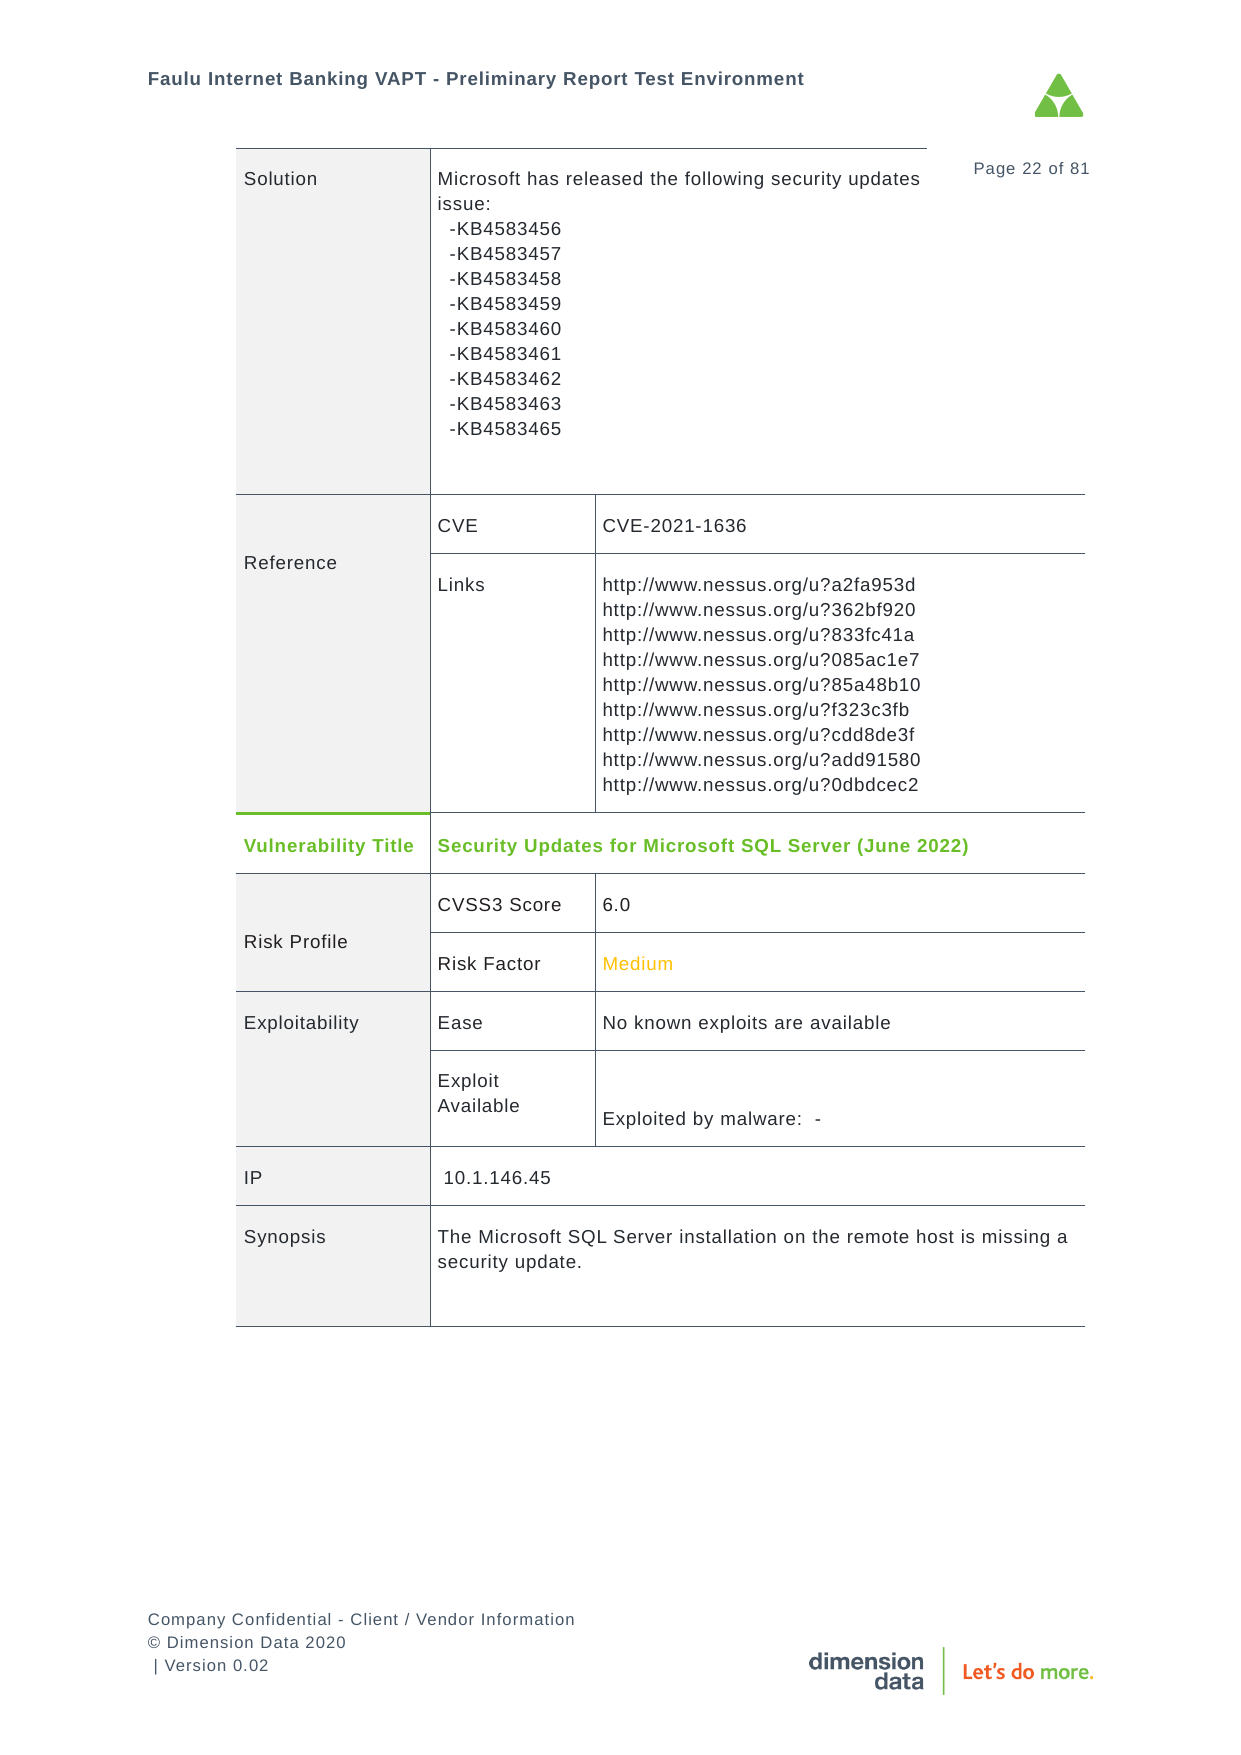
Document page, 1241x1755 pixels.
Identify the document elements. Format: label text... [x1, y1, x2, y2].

table_cell CVSS3 Score [431, 874, 595, 932]
table_cell Exploited by malware: - [596, 1051, 1084, 1146]
table_cell No known exploits are available [596, 992, 1084, 1050]
table_cell 10.1.146.45 [431, 1147, 1084, 1205]
table_cell Microsoft has released the following security updates to address this issue: -KB4583456 -KB4583457 -KB4583458 -KB4583459 -KB4583460 -KB4583461 -KB4583462 -KB4583463 -KB4583465 [431, 149, 1084, 494]
table_cell CVE [431, 495, 595, 553]
table_cell CVE-2021-1636 [596, 495, 1084, 553]
table_cell Vulnerability Title [236, 815, 430, 873]
table_cell Exploitability [236, 992, 430, 1146]
table_cell IP [236, 1147, 430, 1205]
table_cell http://www.nessus.org/u?a2fa953d http://www.nessus.org/u?362bf920 http://www.nessus.org/u?833fc41a http://www.nessus.org/u?085ac1e7 http://www.nessus.org/u?85a48b10 http://www.nessus.org/u?f323c3fb http://www.nessus.org/u?cdd8de3f http://www.nessus.org/u?add91580 http://www.nessus.org/u?0dbdcec2 [596, 554, 1084, 812]
table_cell Synopsis [236, 1206, 430, 1326]
table_cell Links [431, 554, 595, 812]
table_cell Exploit Available [431, 1051, 595, 1146]
table_cell Solution [236, 149, 430, 494]
table_cell Risk Factor [431, 933, 595, 991]
table_cell 6.0 [596, 874, 1084, 932]
table_cell Risk Profile [236, 874, 430, 991]
table_cell Reference [236, 495, 430, 812]
table_cell Medium [596, 933, 1084, 991]
table_cell Security Updates for Microsoft SQL Server (June 2022) [431, 813, 1084, 873]
table_cell The Microsoft SQL Server installation on the remote host is missing a security update. [431, 1206, 1084, 1326]
table_cell Ease [431, 992, 595, 1050]
